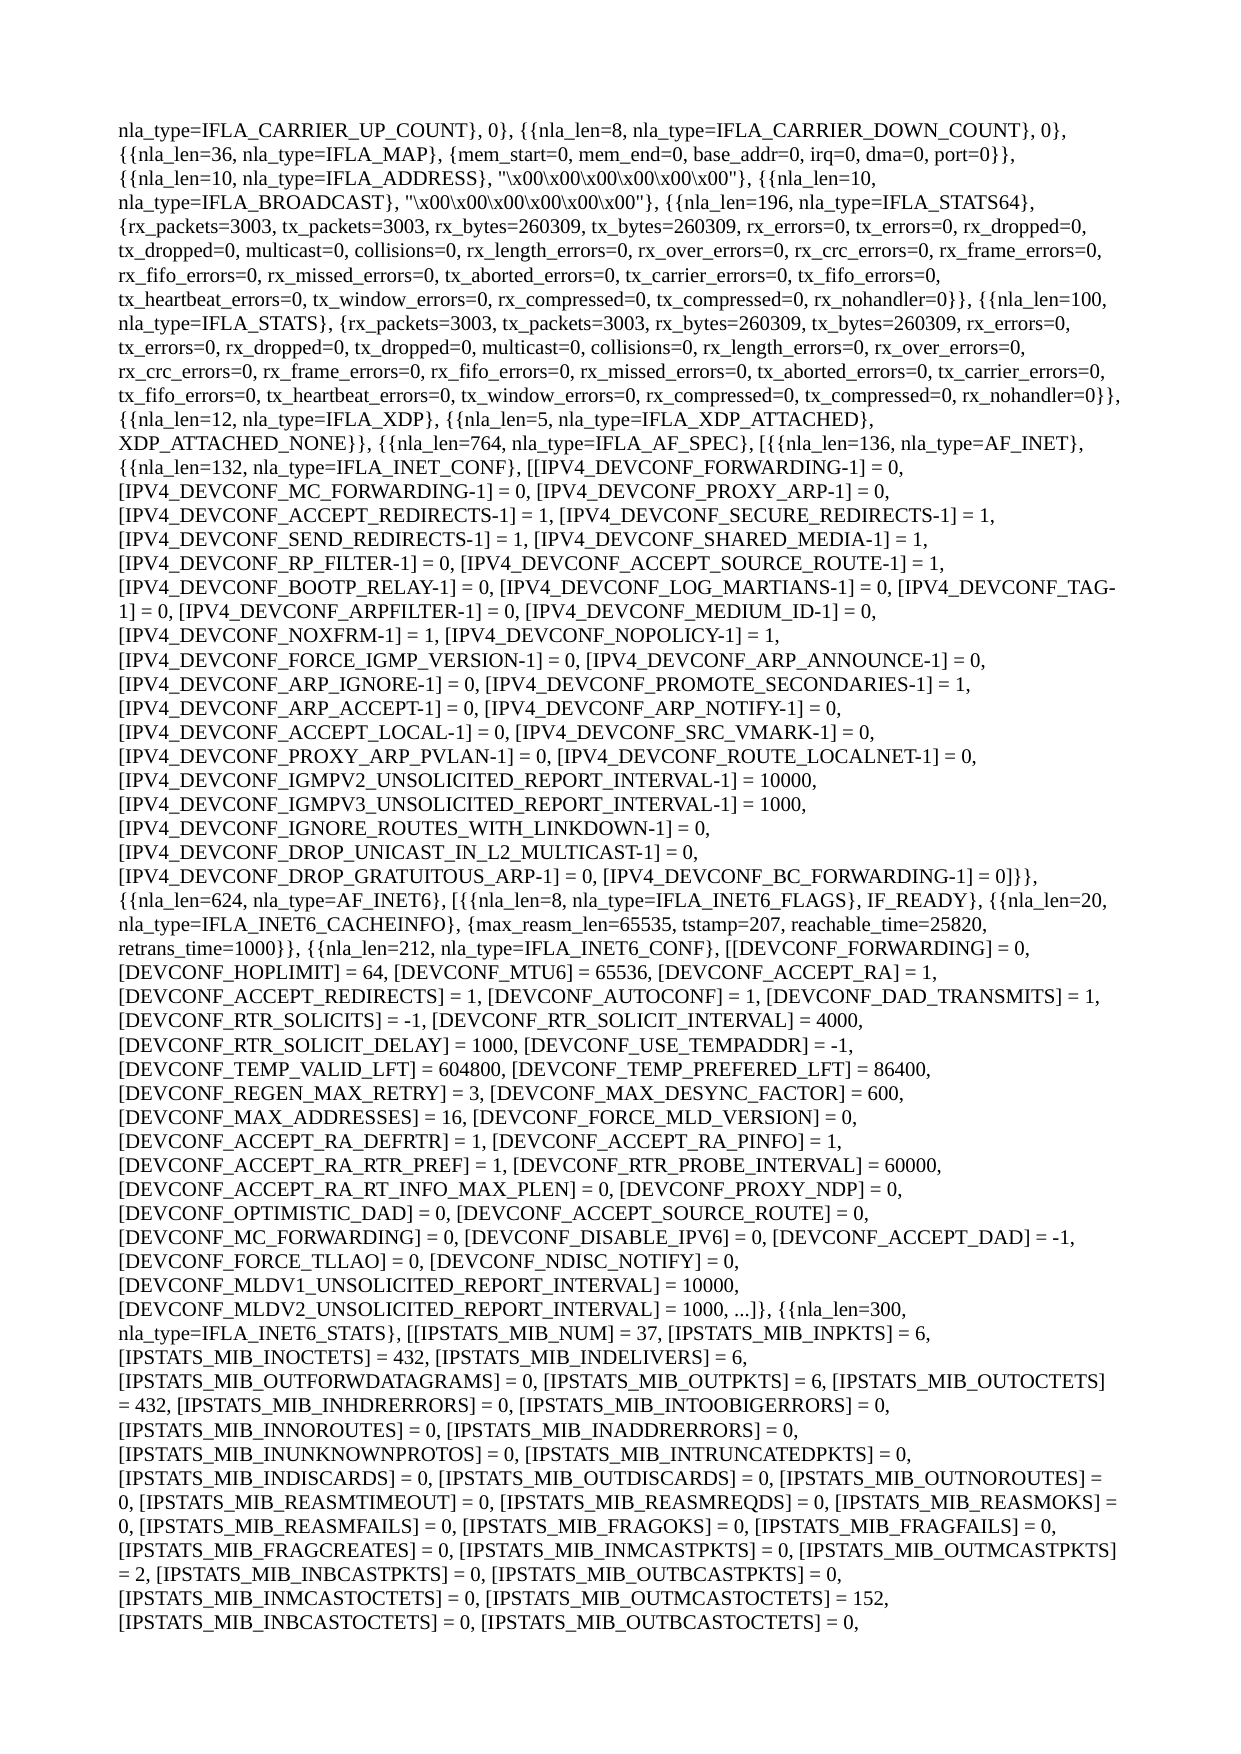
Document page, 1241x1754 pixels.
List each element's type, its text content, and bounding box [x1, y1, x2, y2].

text nla_type=IFLA_CARRIER_UP_COUNT}, 0}, {{nla_len=8, nla_type=IFLA_CARRIER_DOWN_COUNT}, 0}, {{nla_len=36, nla_type=IFLA_MAP}, {mem_start=0, mem_end=0, base_addr=0, irq=0, dma=0, port=0}}, {{nla_len=10, nla_type=IFLA_ADDRESS}, "\x00\x00\x00\x00\x00\x00"}, {{nla_len=10, nla_type=IFLA_BROADCAST}, "\x00\x00\x00\x00\x00\x00"}, {{nla_len=196, nla_type=IFLA_STATS64}, {rx_packets=3003, tx_packets=3003, rx_bytes=260309, tx_bytes=260309, rx_errors=0, tx_errors=0, rx_dropped=0, tx_dropped=0, multicast=0, collisions=0, rx_length_errors=0, rx_over_errors=0, rx_crc_errors=0, rx_frame_errors=0, rx_fifo_errors=0, rx_missed_errors=0, tx_aborted_errors=0, tx_carrier_errors=0, tx_fifo_errors=0, tx_heartbeat_errors=0, tx_window_errors=0, rx_compressed=0, tx_compressed=0, rx_nohandler=0}}, {{nla_len=100, nla_type=IFLA_STATS}, {rx_packets=3003, tx_packets=3003, rx_bytes=260309, tx_bytes=260309, rx_errors=0, tx_errors=0, rx_dropped=0, tx_dropped=0, multicast=0, collisions=0, rx_length_errors=0, rx_over_errors=0, rx_crc_errors=0, rx_frame_errors=0, rx_fifo_errors=0, rx_missed_errors=0, tx_aborted_errors=0, tx_carrier_errors=0, tx_fifo_errors=0, tx_heartbeat_errors=0, tx_window_errors=0, rx_compressed=0, tx_compressed=0, rx_nohandler=0}}, {{nla_len=12, nla_type=IFLA_XDP}, {{nla_len=5, nla_type=IFLA_XDP_ATTACHED}, XDP_ATTACHED_NONE}}, {{nla_len=764, nla_type=IFLA_AF_SPEC}, [{{nla_len=136, nla_type=AF_INET}, {{nla_len=132, nla_type=IFLA_INET_CONF}, [[IPV4_DEVCONF_FORWARDING-1] = 0, [IPV4_DEVCONF_MC_FORWARDING-1] = 0, [IPV4_DEVCONF_PROXY_ARP-1] = 0, [IPV4_DEVCONF_ACCEPT_REDIRECTS-1] = 1, [IPV4_DEVCONF_SECURE_REDIRECTS-1] = 1, [IPV4_DEVCONF_SEND_REDIRECTS-1] = 1, [IPV4_DEVCONF_SHARED_MEDIA-1] = 1, [IPV4_DEVCONF_RP_FILTER-1] = 0, [IPV4_DEVCONF_ACCEPT_SOURCE_ROUTE-1] = 1, [IPV4_DEVCONF_BOOTP_RELAY-1] = 0, [IPV4_DEVCONF_LOG_MARTIANS-1] = 0, [IPV4_DEVCONF_TAG-1] = 0, [IPV4_DEVCONF_ARPFILTER-1] = 0, [IPV4_DEVCONF_MEDIUM_ID-1] = 0, [IPV4_DEVCONF_NOXFRM-1] = 1, [IPV4_DEVCONF_NOPOLICY-1] = 1, [IPV4_DEVCONF_FORCE_IGMP_VERSION-1] = 0, [IPV4_DEVCONF_ARP_ANNOUNCE-1] = 0, [IPV4_DEVCONF_ARP_IGNORE-1] = 0, [IPV4_DEVCONF_PROMOTE_SECONDARIES-1] = 1, [IPV4_DEVCONF_ARP_ACCEPT-1] = 0, [IPV4_DEVCONF_ARP_NOTIFY-1] = 0, [IPV4_DEVCONF_ACCEPT_LOCAL-1] = 0, [IPV4_DEVCONF_SRC_VMARK-1] = 0, [IPV4_DEVCONF_PROXY_ARP_PVLAN-1] = 0, [IPV4_DEVCONF_ROUTE_LOCALNET-1] = 0, [IPV4_DEVCONF_IGMPV2_UNSOLICITED_REPORT_INTERVAL-1] = 10000, [IPV4_DEVCONF_IGMPV3_UNSOLICITED_REPORT_INTERVAL-1] = 1000, [IPV4_DEVCONF_IGNORE_ROUTES_WITH_LINKDOWN-1] = 0, [IPV4_DEVCONF_DROP_UNICAST_IN_L2_MULTICAST-1] = 0, [IPV4_DEVCONF_DROP_GRATUITOUS_ARP-1] = 0, [IPV4_DEVCONF_BC_FORWARDING-1] = 0]}}, {{nla_len=624, nla_type=AF_INET6}, [{{nla_len=8, nla_type=IFLA_INET6_FLAGS}, IF_READY}, {{nla_len=20, nla_type=IFLA_INET6_CACHEINFO}, {max_reasm_len=65535, tstamp=207, reachable_time=25820, retrans_time=1000}}, {{nla_len=212, nla_type=IFLA_INET6_CONF}, [[DEVCONF_FORWARDING] = 0, [DEVCONF_HOPLIMIT] = 64, [DEVCONF_MTU6] = 65536, [DEVCONF_ACCEPT_RA] = 1, [DEVCONF_ACCEPT_REDIRECTS] = 1, [DEVCONF_AUTOCONF] = 1, [DEVCONF_DAD_TRANSMITS] = 1, [DEVCONF_RTR_SOLICITS] = -1, [DEVCONF_RTR_SOLICIT_INTERVAL] = 4000, [DEVCONF_RTR_SOLICIT_DELAY] = 1000, [DEVCONF_USE_TEMPADDR] = -1, [DEVCONF_TEMP_VALID_LFT] = 604800, [DEVCONF_TEMP_PREFERED_LFT] = 86400, [DEVCONF_REGEN_MAX_RETRY] = 3, [DEVCONF_MAX_DESYNC_FACTOR] = 600, [DEVCONF_MAX_ADDRESSES] = 16, [DEVCONF_FORCE_MLD_VERSION] = 0, [DEVCONF_ACCEPT_RA_DEFRTR] = 1, [DEVCONF_ACCEPT_RA_PINFO] = 1, [DEVCONF_ACCEPT_RA_RTR_PREF] = 1, [DEVCONF_RTR_PROBE_INTERVAL] = 60000, [DEVCONF_ACCEPT_RA_RT_INFO_MAX_PLEN] = 0, [DEVCONF_PROXY_NDP] = 0, [DEVCONF_OPTIMISTIC_DAD] = 0, [DEVCONF_ACCEPT_SOURCE_ROUTE] = 0, [DEVCONF_MC_FORWARDING] = 0, [DEVCONF_DISABLE_IPV6] = 0, [DEVCONF_ACCEPT_DAD] = -1, [DEVCONF_FORCE_TLLAO] = 0, [DEVCONF_NDISC_NOTIFY] = 0, [DEVCONF_MLDV1_UNSOLICITED_REPORT_INTERVAL] = 10000, [DEVCONF_MLDV2_UNSOLICITED_REPORT_INTERVAL] = 1000, ...]}, {{nla_len=300, nla_type=IFLA_INET6_STATS}, [[IPSTATS_MIB_NUM] = 37, [IPSTATS_MIB_INPKTS] = 6, [IPSTATS_MIB_INOCTETS] = 432, [IPSTATS_MIB_INDELIVERS] = 6, [IPSTATS_MIB_OUTFORWDATAGRAMS] = 0, [IPSTATS_MIB_OUTPKTS] = 6, [IPSTATS_MIB_OUTOCTETS] = 432, [IPSTATS_MIB_INHDRERRORS] = 0, [IPSTATS_MIB_INTOOBIGERRORS] = 0, [IPSTATS_MIB_INNOROUTES] = 0, [IPSTATS_MIB_INADDRERRORS] = 0, [IPSTATS_MIB_INUNKNOWNPROTOS] = 0, [IPSTATS_MIB_INTRUNCATEDPKTS] = 0, [IPSTATS_MIB_INDISCARDS] = 0, [IPSTATS_MIB_OUTDISCARDS] = 0, [IPSTATS_MIB_OUTNOROUTES] = 0, [IPSTATS_MIB_REASMTIMEOUT] = 0, [IPSTATS_MIB_REASMREQDS] = 0, [IPSTATS_MIB_REASMOKS] = 0, [IPSTATS_MIB_REASMFAILS] = 0, [IPSTATS_MIB_FRAGOKS] = 0, [IPSTATS_MIB_FRAGFAILS] = 0, [IPSTATS_MIB_FRAGCREATES] = 0, [IPSTATS_MIB_INMCASTPKTS] = 0, [IPSTATS_MIB_OUTMCASTPKTS] = 2, [IPSTATS_MIB_INBCASTPKTS] = 0, [IPSTATS_MIB_OUTBCASTPKTS] = 0, [IPSTATS_MIB_INMCASTOCTETS] = 0, [IPSTATS_MIB_OUTMCASTOCTETS] = 152, [IPSTATS_MIB_INBCASTOCTETS] = 0, [IPSTATS_MIB_OUTBCASTOCTETS] = 0, [118, 118, 1122, 1634]
